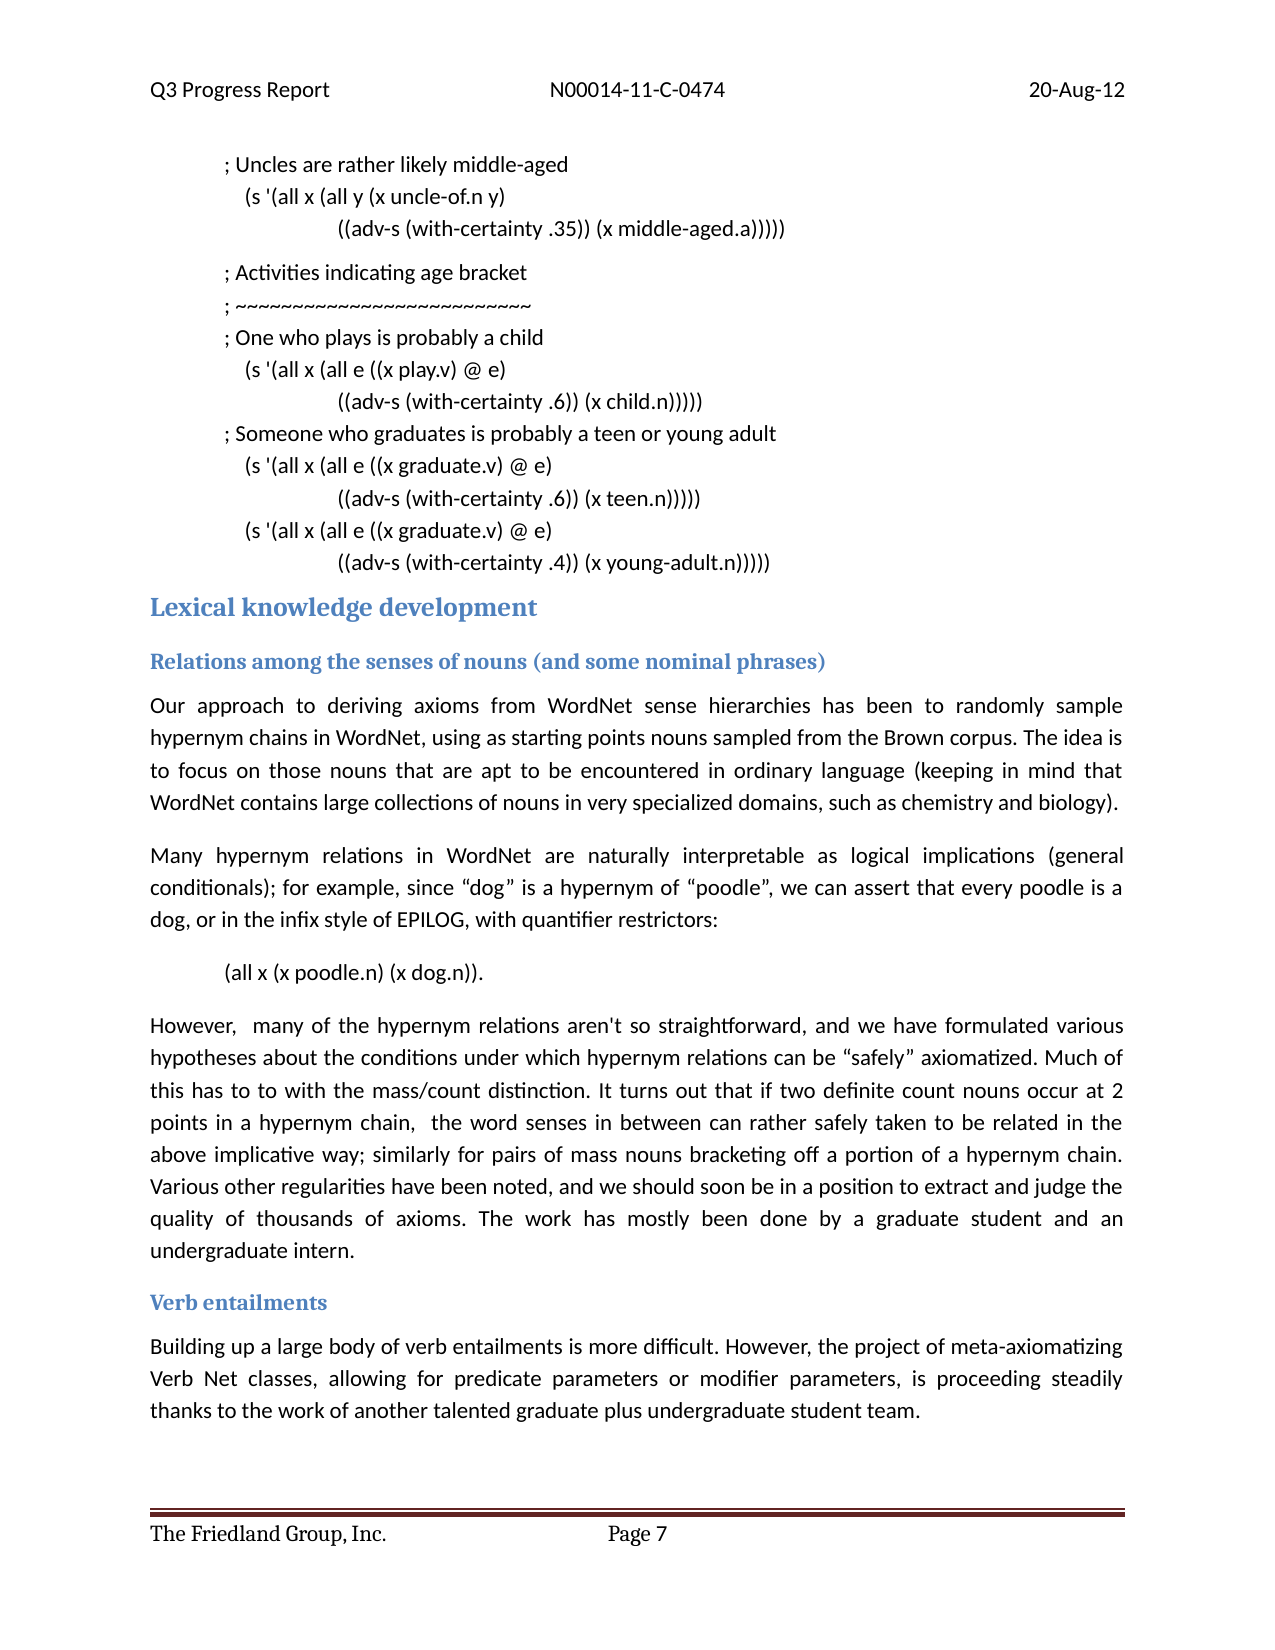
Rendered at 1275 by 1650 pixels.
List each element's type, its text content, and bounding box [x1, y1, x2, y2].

text (s '(all x (all e ((x graduate.v) @ e) [224, 516, 1125, 544]
text Our approach to deriving axioms from WordNet sense hierarchies has been to randomly sample hypernym chains in WordNet, using as starting points nouns sampled from the Brown corpus. The idea is to focus on those nouns that are apt to be encountered in ordinary language (keeping in mind that WordNet contains large collections of nouns in very specialized domains, such as chemistry and biology). [150, 691, 1125, 816]
text (s '(all x (all e ((x play.v) @ e) [224, 355, 1125, 383]
text ((adv-s (with-certainty .35)) (x middle-aged.a))))) [224, 214, 1125, 242]
subtitle Relations among the senses of nouns (and some nominal phrases) [150, 649, 1125, 676]
text ((adv-s (with-certainty .6)) (x child.n))))) [224, 387, 1125, 415]
text ; Someone who graduates is probably a teen or young adult [224, 419, 1125, 447]
text ; Activities indicating age bracket [224, 258, 1125, 287]
subtitle Lexical knowledge development [150, 592, 1125, 623]
text ; ~~~~~~~~~~~~~~~~~~~~~~~~~~ [224, 291, 1125, 319]
text (all x (x poodle.n) (x dog.n)). [224, 958, 1125, 986]
text ; Uncles are rather likely middle-aged [224, 150, 1125, 178]
text However, many of the hypernym relations aren't so straightforward, and we have formulated various hypotheses about the conditions under which hypernym relations can be “safely” axiomatized. Much of this has to to with the mass/count distinction. It turns out that if two definite count nouns occur at 2 points in a hypernym chain, the word senses in between can rather safely taken to be related in the above implicative way; similarly for pairs of mass nouns bracketing off a portion of a hypernym chain. Various other regularities have been noted, and we should soon be in a position to extract and judge the quality of thousands of axioms. The work has mostly been done by a graduate student and an undergraduate intern. [150, 1011, 1125, 1265]
text ; One who plays is probably a child [224, 323, 1125, 351]
text Building up a large body of verb entailments is more difficult. However, the project of meta-axiomatizing Verb Net classes, allowing for predicate parameters or modifier parameters, is proceeding steadily thanks to the work of another talented graduate plus undergraduate student team. [150, 1332, 1125, 1424]
text (s '(all x (all y (x uncle-of.n y) [224, 182, 1125, 210]
subtitle Verb entailments [150, 1290, 1125, 1316]
text (s '(all x (all e ((x graduate.v) @ e) [224, 452, 1125, 480]
text Many hypernym relations in WordNet are naturally interpretable as logical implications (general conditionals); for example, since “dog” is a hypernym of “poodle”, we can assert that every poodle is a dog, or in the infix style of EPILOG, with quantifier restrictors: [150, 841, 1125, 933]
text ((adv-s (with-certainty .4)) (x young-adult.n))))) [224, 548, 1125, 576]
text ((adv-s (with-certainty .6)) (x teen.n))))) [224, 484, 1125, 512]
